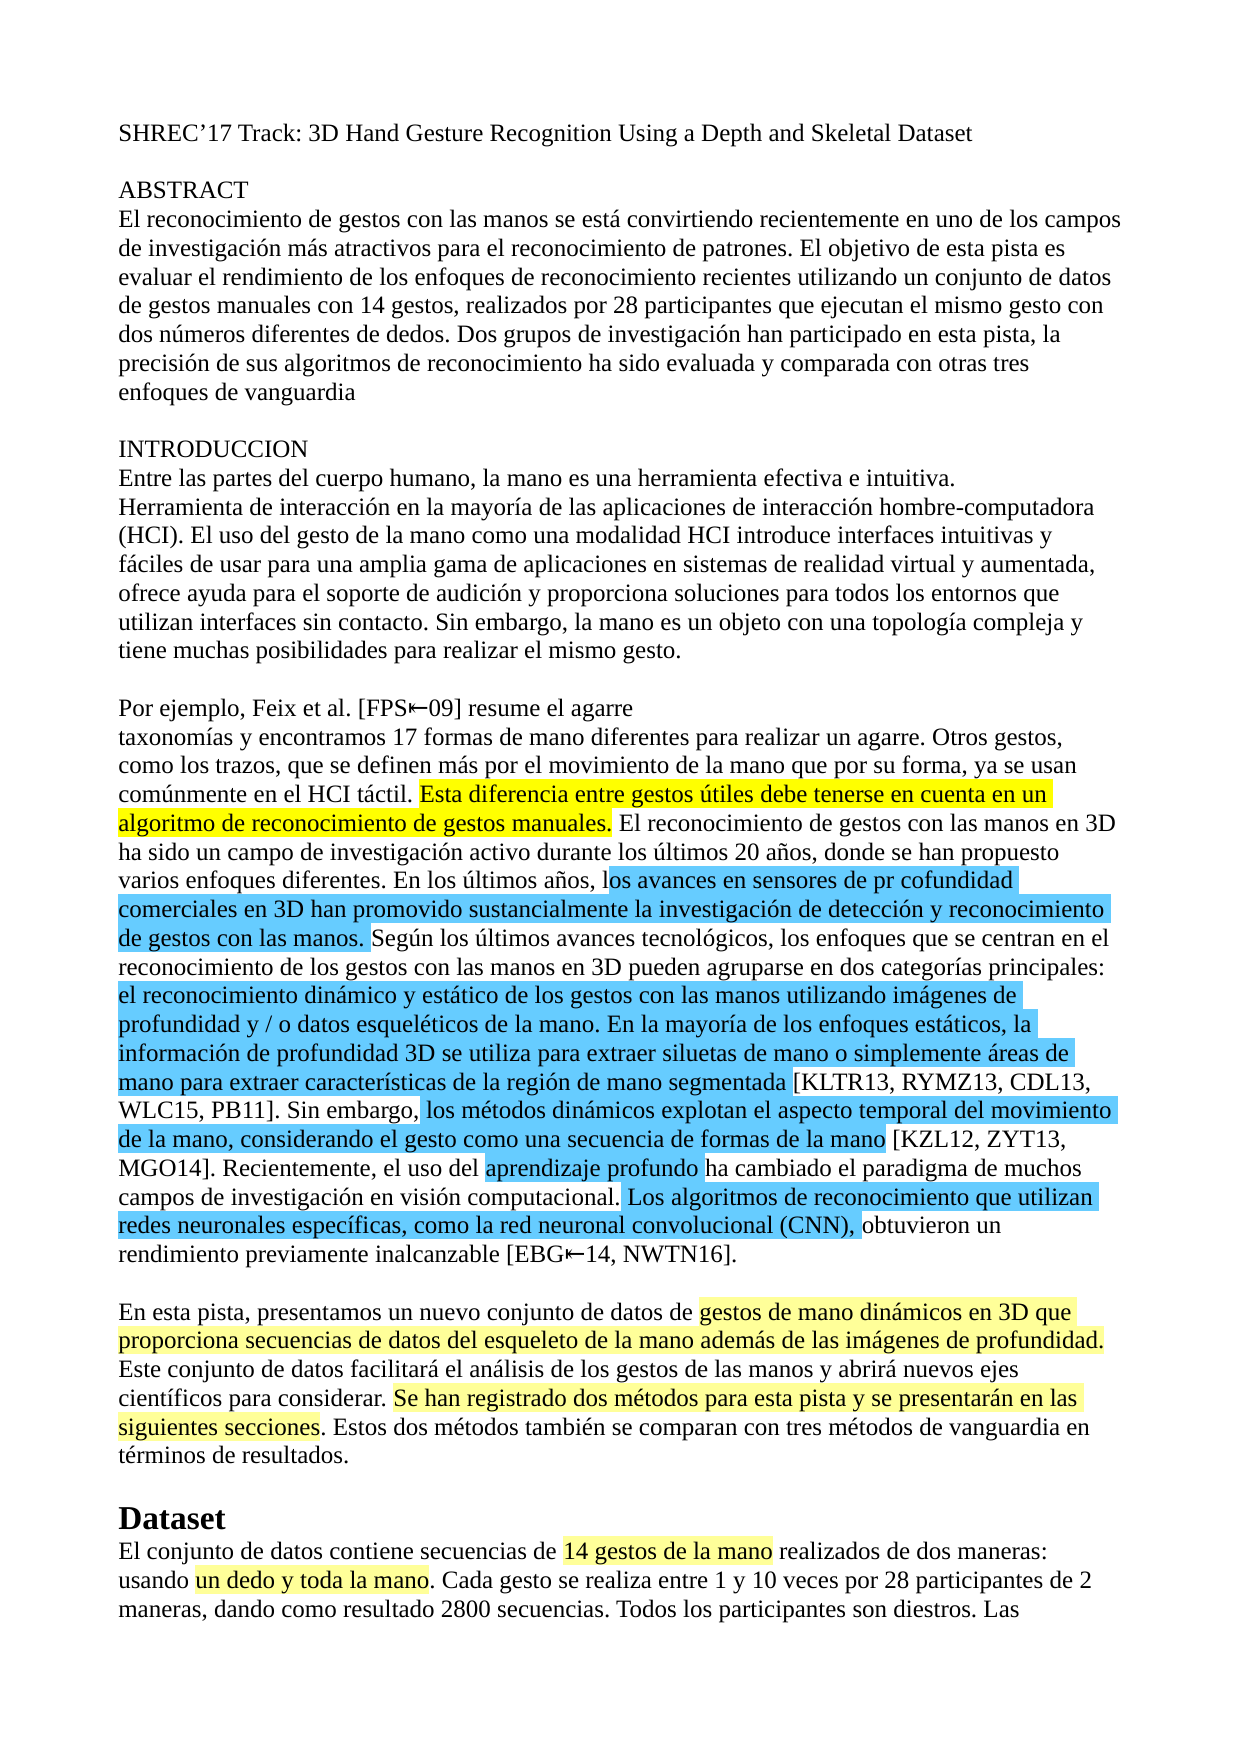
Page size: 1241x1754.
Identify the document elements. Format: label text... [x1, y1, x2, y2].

text Dataset [118, 1498, 1122, 1536]
text Por ejemplo, Feix et al. [FPS⇤09] resume el agarre [118, 693, 1122, 722]
text ABSTRACT [118, 176, 1122, 204]
text Entre las partes del cuerpo humano, la mano es una herramienta efectiva e intuitiva. [118, 463, 1122, 492]
text En esta pista, presentamos un nuevo conjunto de datos de gestos de mano dinámicos en 3D que proporciona secuencias de datos del esqueleto de la mano además de las imágenes de profundidad. Este conjunto de datos facilitará el análisis de los gestos de las manos y abrirá nuevos ejes científicos para considerar. Se han registrado dos métodos para esta pista y se presentarán en las siguientes secciones. Estos dos métodos también se comparan con tres métodos de vanguardia en términos de resultados. [118, 1297, 1122, 1469]
text Herramienta de interacción en la mayoría de las aplicaciones de interacción hombre-computadora (HCI). El uso del gesto de la mano como una modalidad HCI introduce interfaces intuitivas y fáciles de usar para una amplia gama de aplicaciones en sistemas de realidad virtual y aumentada, ofrece ayuda para el soporte de audición y proporciona soluciones para todos los entornos que utilizan interfaces sin contacto. Sin embargo, la mano es un objeto con una topología compleja y tiene muchas posibilidades para realizar el mismo gesto. [118, 492, 1122, 664]
text INTRODUCCION [118, 434, 1122, 463]
text SHREC’17 Track: 3D Hand Gesture Recognition Using a Depth and Skeletal Dataset [118, 118, 1122, 147]
text El reconocimiento de gestos con las manos se está convirtiendo recientemente en uno de los campos de investigación más atractivos para el reconocimiento de patrones. El objetivo de esta pista es evaluar el rendimiento de los enfoques de reconocimiento recientes utilizando un conjunto de datos de gestos manuales con 14 gestos, realizados por 28 participantes que ejecutan el mismo gesto con dos números diferentes de dedos. Dos grupos de investigación han participado en esta pista, la precisión de sus algoritmos de reconocimiento ha sido evaluada y comparada con otras tres [118, 204, 1122, 377]
text taxonomías y encontramos 17 formas de mano diferentes para realizar un agarre. Otros gestos, como los trazos, que se definen más por el movimiento de la mano que por su forma, ya se usan comúnmente en el HCI táctil. Esta diferencia entre gestos útiles debe tenerse en cuenta en un algoritmo de reconocimiento de gestos manuales. El reconocimiento de gestos con las manos en 3D ha sido un campo de investigación activo durante los últimos 20 años, donde se han propuesto varios enfoques diferentes. En los últimos años, los avances en sensores de pr cofundidad comerciales en 3D han promovido sustancialmente la investigación de detección y reconocimiento de gestos con las manos. Según los últimos avances tecnológicos, los enfoques que se centran en el reconocimiento de los gestos con las manos en 3D pueden agruparse en dos categorías principales: el reconocimiento dinámico y estático de los gestos con las manos utilizando imágenes de profundidad y / o datos esqueléticos de la mano. En la mayoría de los enfoques estáticos, la información de profundidad 3D se utiliza para extraer siluetas de mano o simplemente áreas de mano para extraer características de la región de mano segmentada [KLTR13, RYMZ13, CDL13, WLC15, PB11]. Sin embargo, los métodos dinámicos explotan el aspecto temporal del movimiento de la mano, considerando el gesto como una secuencia de formas de la mano [KZL12, ZYT13, MGO14]. Recientemente, el uso del aprendizaje profundo ha cambiado el paradigma de muchos campos de investigación en visión computacional. Los algoritmos de reconocimiento que utilizan redes neuronales específicas, como la red neuronal convolucional (CNN), obtuvieron un rendimiento previamente inalcanzable [EBG⇤14, NWTN16]. [118, 722, 1122, 1268]
text enfoques de vanguardia [118, 377, 1122, 406]
text El conjunto de datos contiene secuencias de 14 gestos de la mano realizados de dos maneras: usando un dedo y toda la mano. Cada gesto se realiza entre 1 y 10 veces por 28 participantes de 2 maneras, dando como resultado 2800 secuencias. Todos los participantes son diestros. Las [118, 1536, 1122, 1623]
